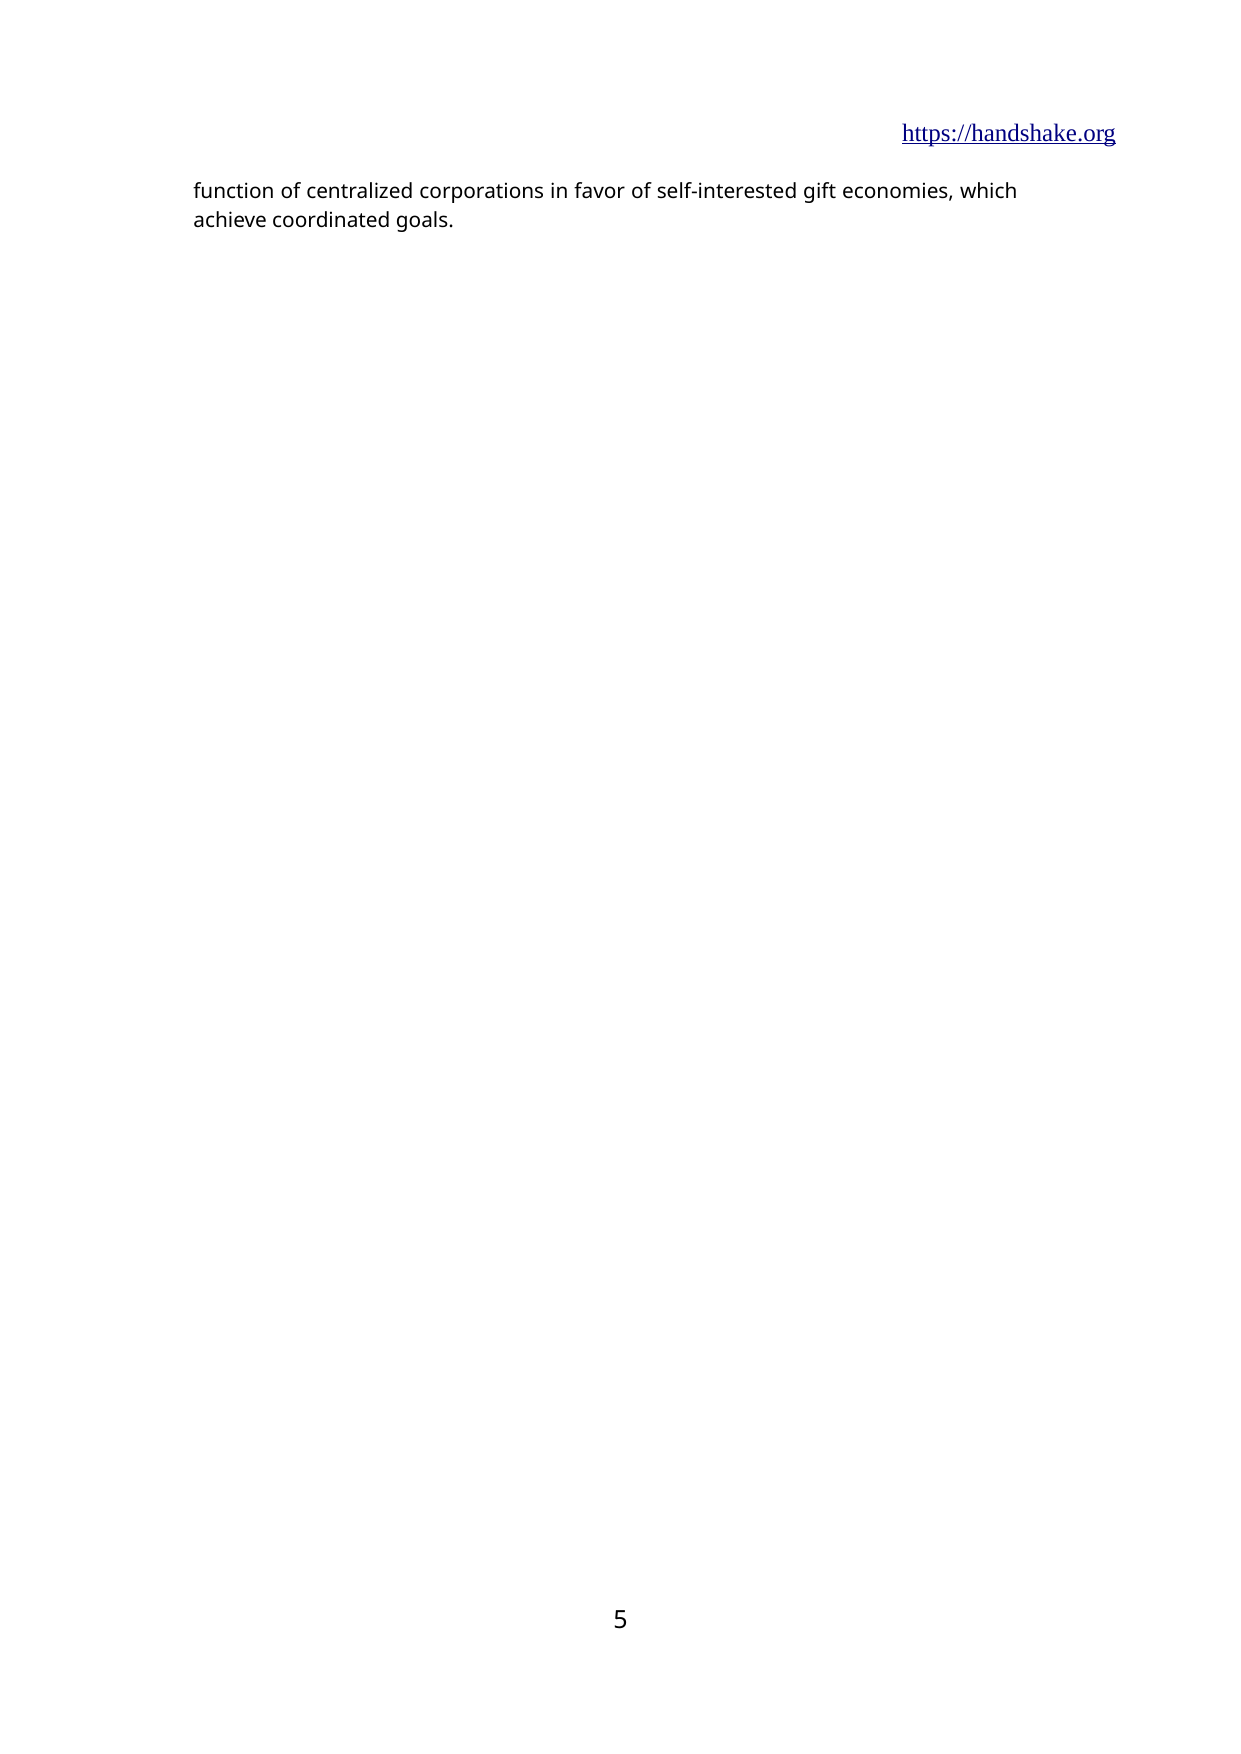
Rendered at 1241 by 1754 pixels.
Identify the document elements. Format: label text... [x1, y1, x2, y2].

text function of centralized corporations in favor of self-interested gift economies, which achieve coordinated goals. [193, 176, 1019, 233]
